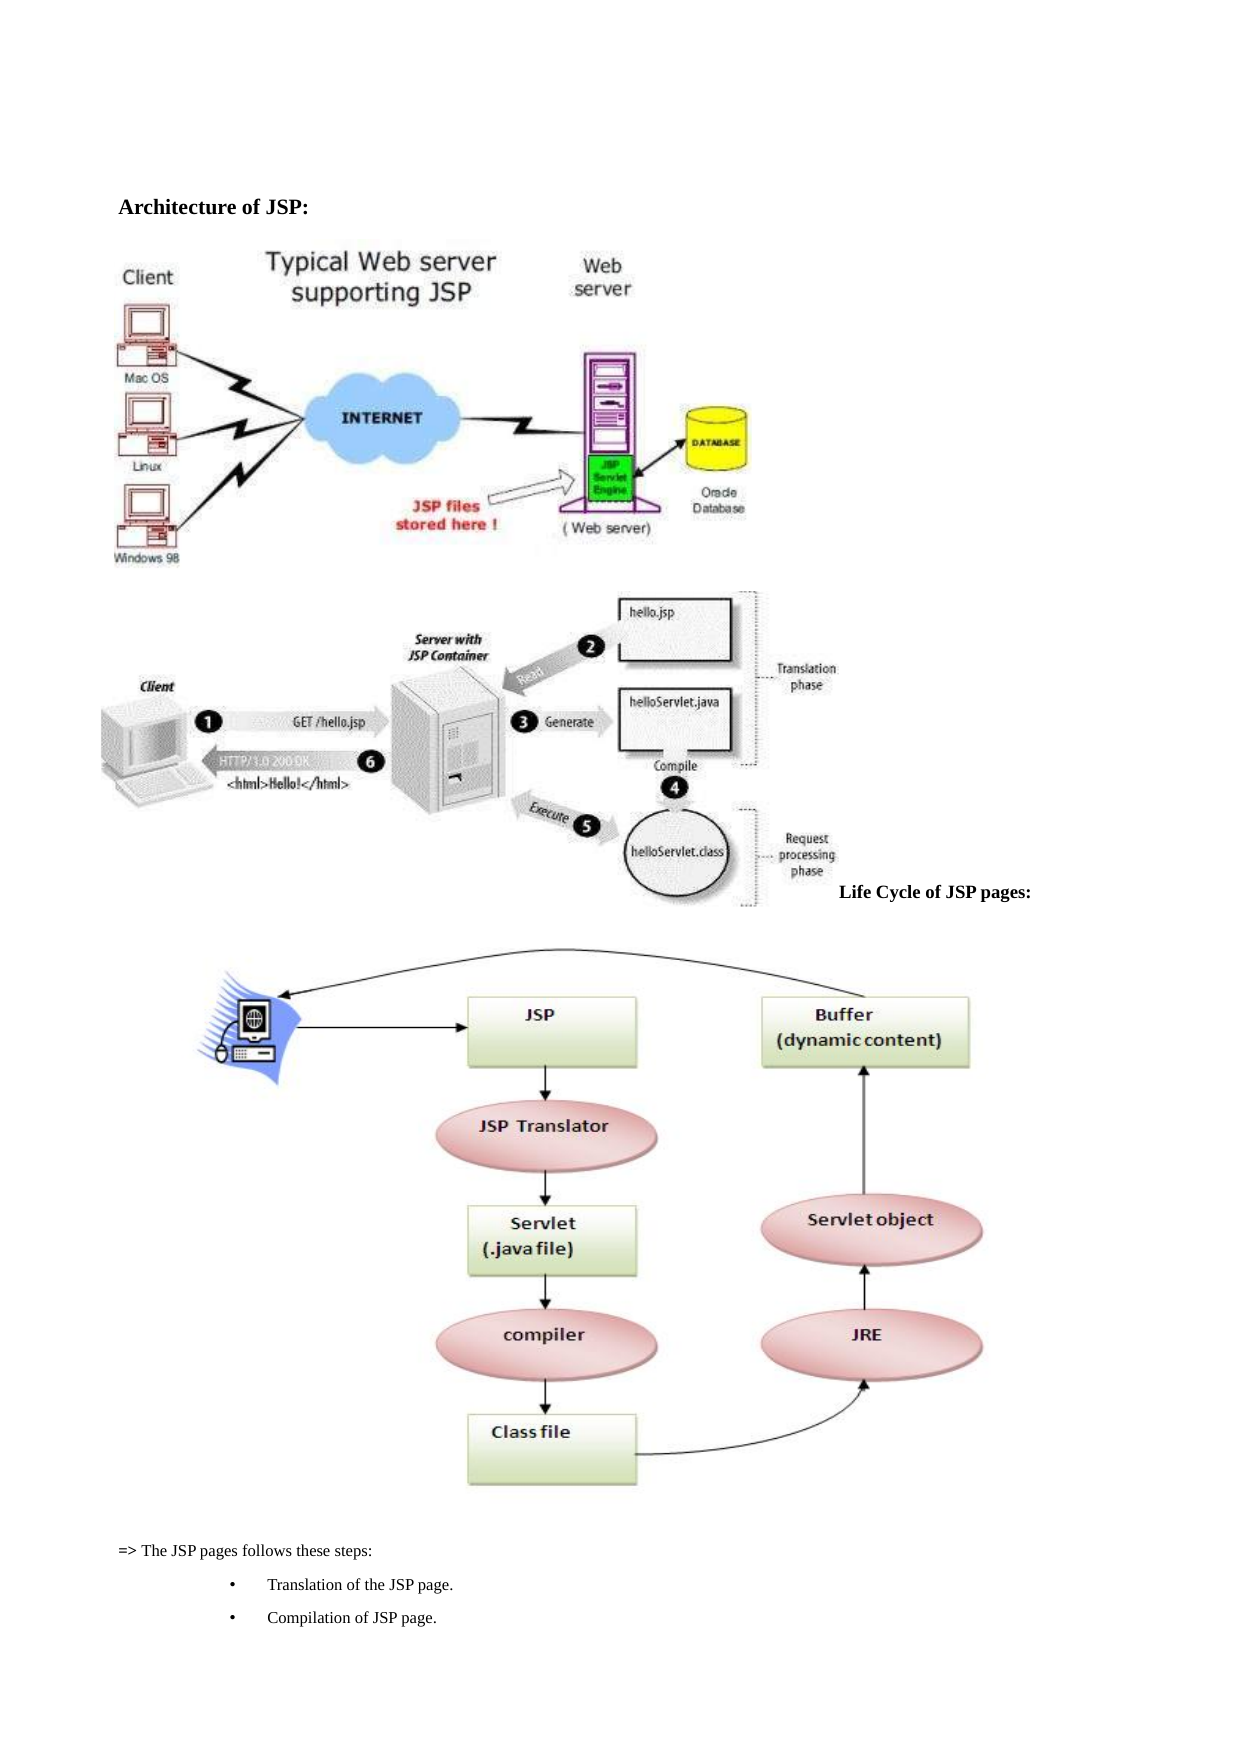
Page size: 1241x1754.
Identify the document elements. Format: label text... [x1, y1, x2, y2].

text Life Cycle of JSP pages: [839, 881, 1122, 903]
list Compilation of JSP page. [229, 1608, 1122, 1627]
picture [113, 239, 752, 574]
list Translation of the JSP page. [229, 1574, 1122, 1594]
picture [181, 917, 1059, 1505]
table_header [118, 219, 1152, 248]
picture [100, 591, 839, 908]
text => The JSP pages follows these steps: [118, 1541, 1122, 1560]
table_cell [752, 248, 1152, 252]
text Architecture of JSP: [118, 194, 1122, 219]
text Flow of JSP: [118, 556, 1122, 577]
